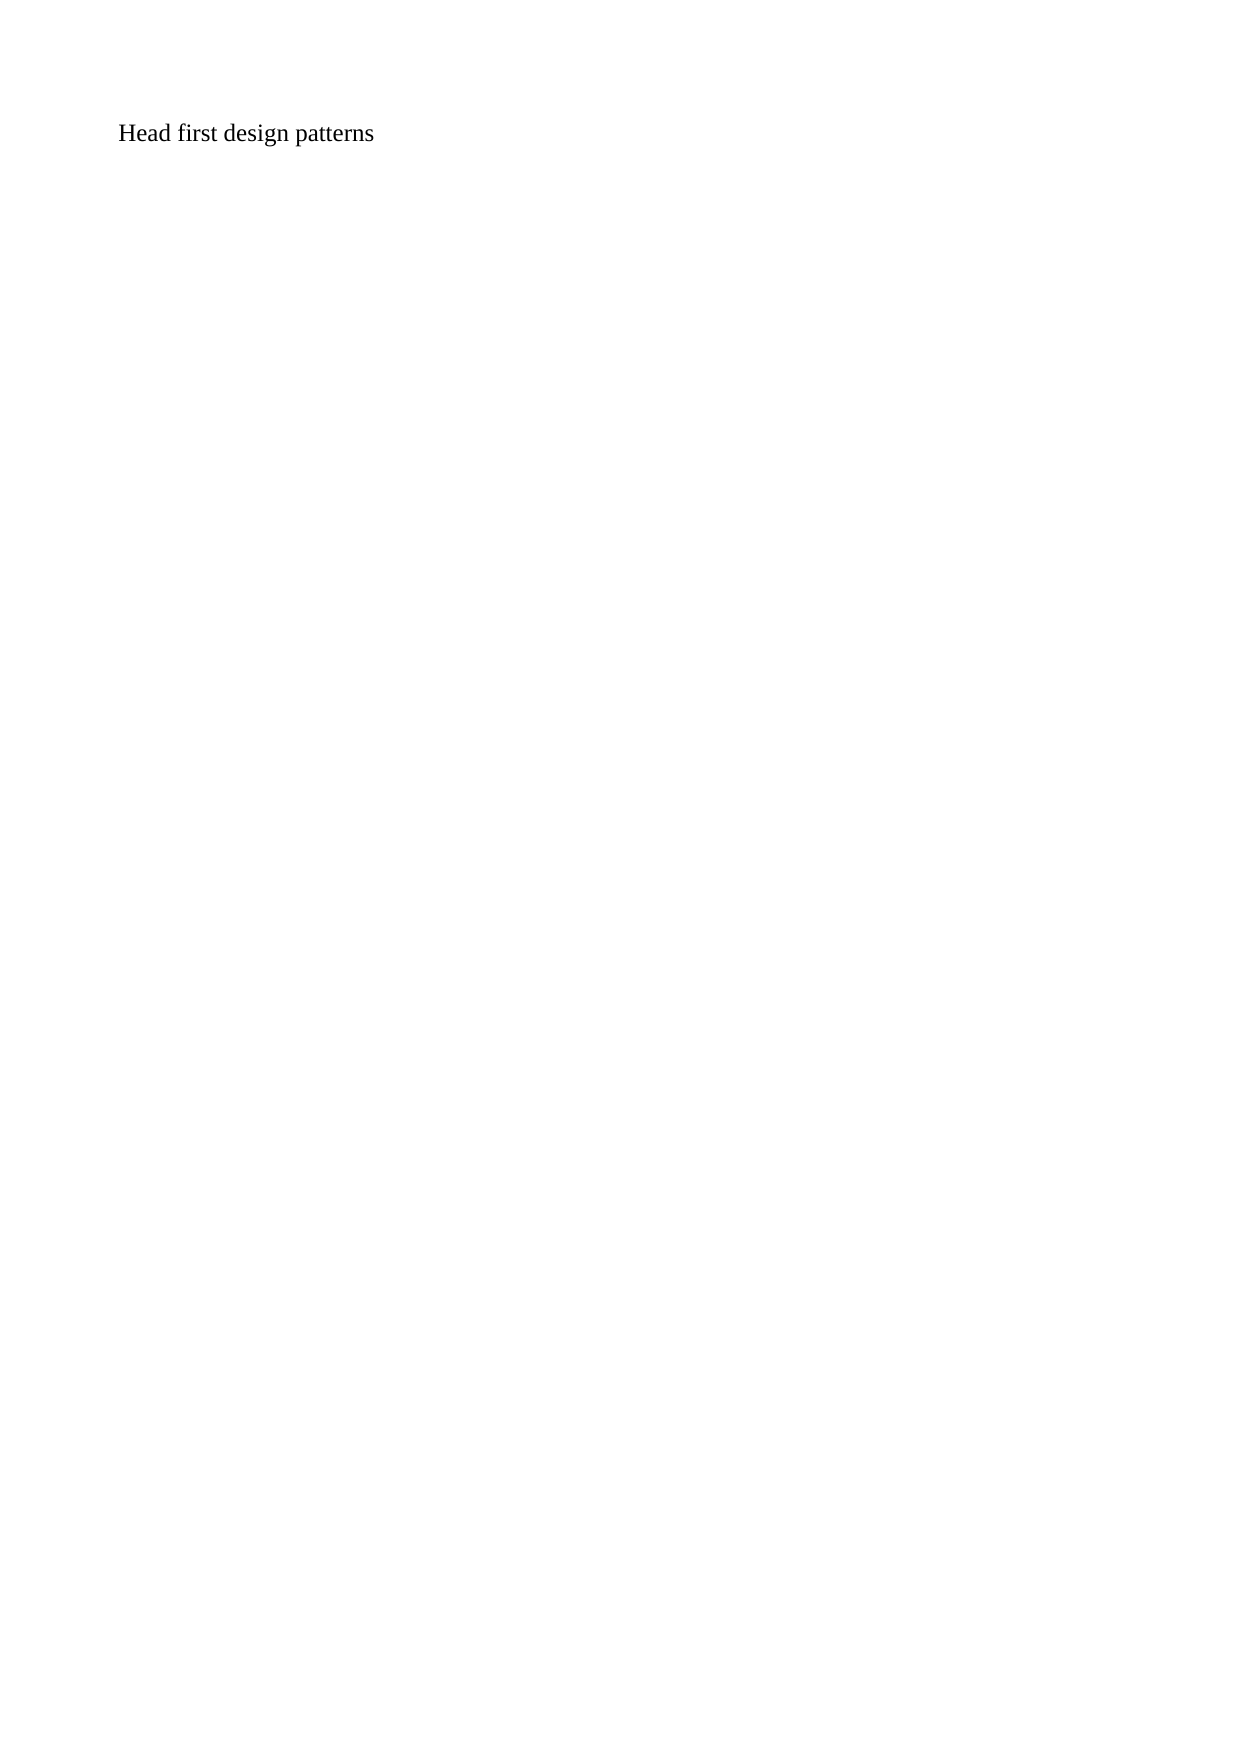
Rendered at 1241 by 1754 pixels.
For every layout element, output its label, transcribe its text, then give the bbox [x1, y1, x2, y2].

text Head first design patterns [118, 118, 1122, 147]
